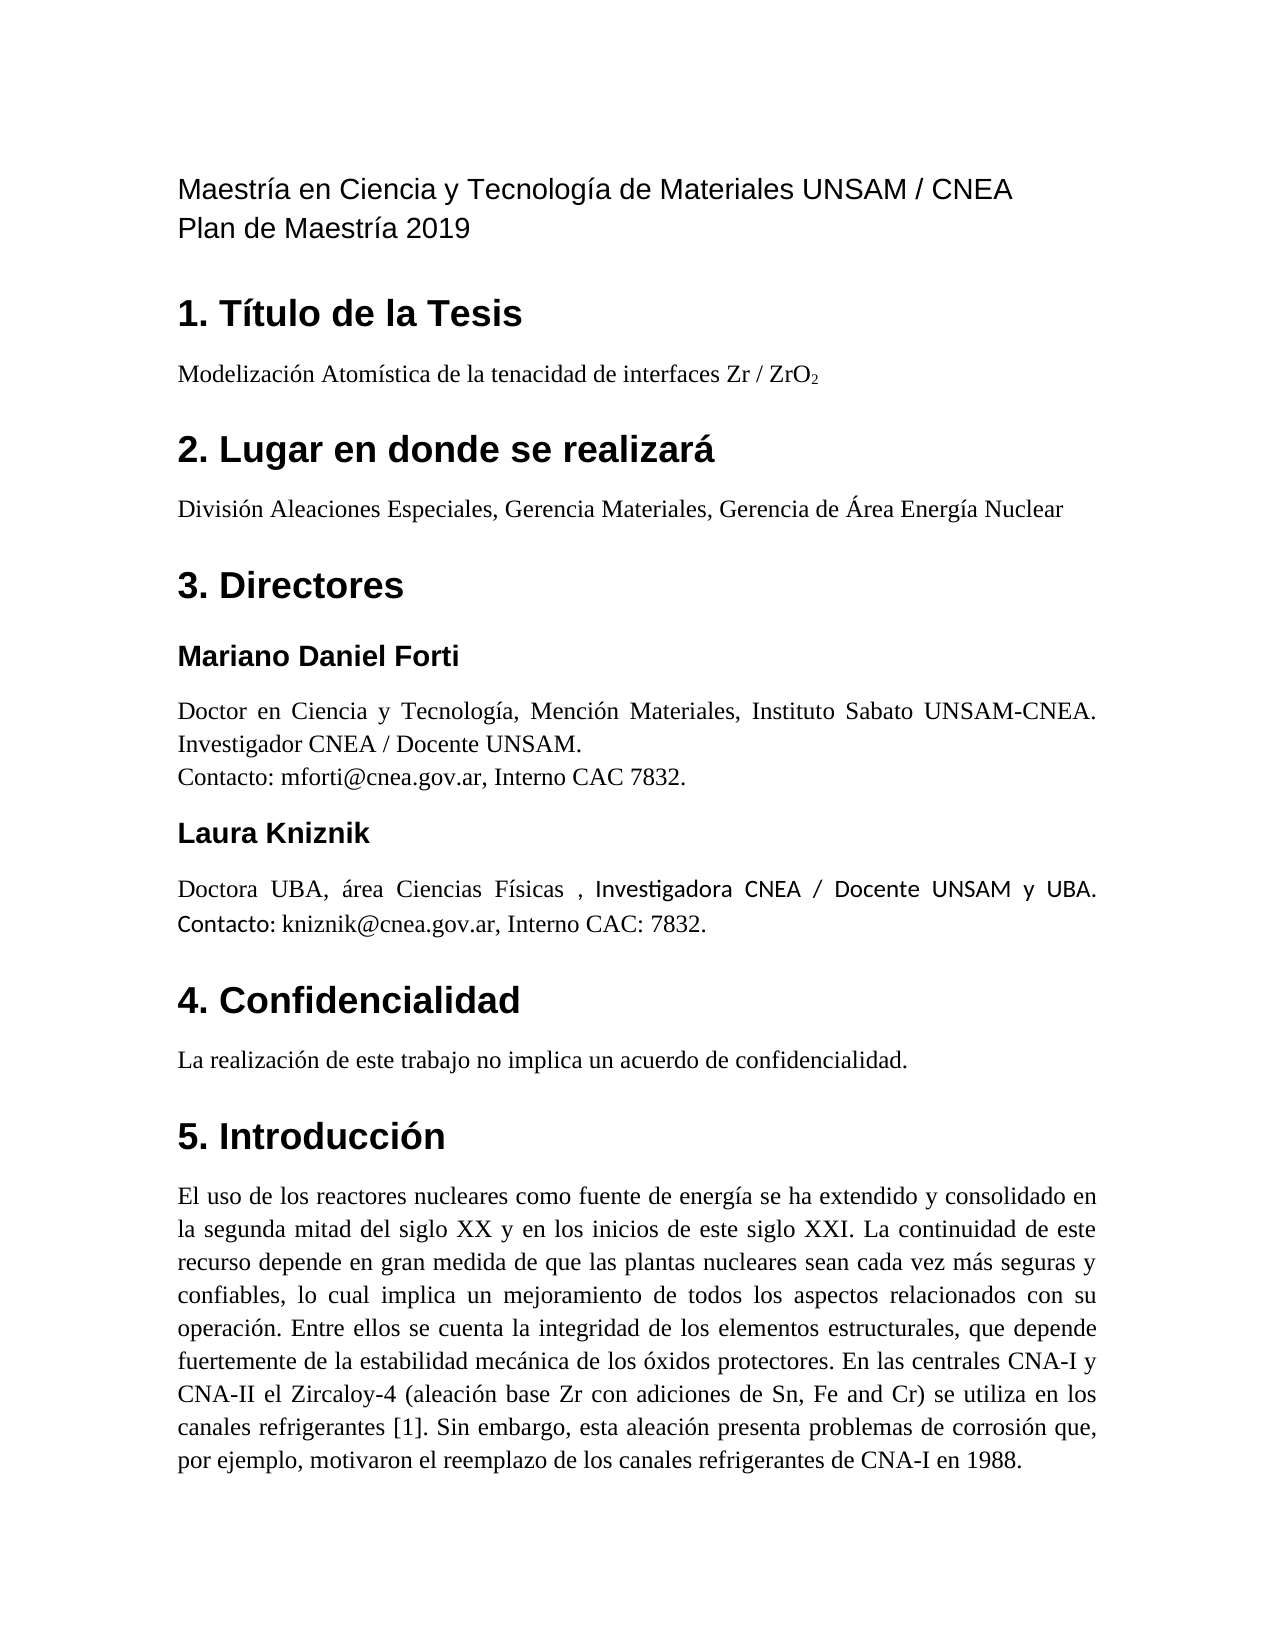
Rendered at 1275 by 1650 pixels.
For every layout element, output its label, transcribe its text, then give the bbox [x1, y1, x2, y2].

subtitle Introducción [177, 1114, 1098, 1157]
text Modelización Atomística de la tenacidad de interfaces Zr / ZrO2 [177, 359, 1098, 387]
subtitle Maestría en Ciencia y Tecnología de Materiales UNSAM / CNEA [177, 172, 1098, 206]
text División Aleaciones Especiales, Gerencia Materiales, Gerencia de Área Energía Nuclear [177, 494, 1098, 523]
subtitle Mariano Daniel Forti [177, 639, 1098, 672]
text El uso de los reactores nucleares como fuente de energía se ha extendido y consolidado en la segunda mitad del siglo XX y en los inicios de este siglo XXI. La continuidad de este recurso depende en gran medida de que las plantas nucleares sean cada vez más seguras y confiables, lo cual implica un mejoramiento de todos los aspectos relacionados con su operación. Entre ellos se cuenta la integridad de los elementos estructurales, que depende fuertemente de la estabilidad mecánica de los óxidos protectores. En las centrales CNA-I y CNA-II el Zircaloy-4 (aleación base Zr con adiciones de Sn, Fe and Cr) se utiliza en los canales refrigerantes [1]. Sin embargo, esta aleación presenta problemas de corrosión que, por ejemplo, motivaron el reemplazo de los canales refrigerantes de CNA-I en 1988. [177, 1181, 1098, 1474]
subtitle Directores [177, 563, 1098, 606]
subtitle Confidencialidad [177, 978, 1098, 1021]
text La realización de este trabajo no implica un acuerdo de confidencialidad. [177, 1045, 1098, 1074]
subtitle Título de la Tesis [177, 291, 1098, 334]
text Doctor en Ciencia y Tecnología, Mención Materiales, Instituto Sabato UNSAM-CNEA. Investigador CNEA / Docente UNSAM. [177, 696, 1098, 758]
text Doctora UBA, área Ciencias Físicas , Investigadora CNEA / Docente UNSAM y UBA. Contacto: kniznik@cnea.gov.ar, Interno CAC: 7832. [177, 873, 1098, 938]
subtitle Lugar en donde se realizará [177, 427, 1098, 470]
subtitle Laura Kniznik [177, 816, 1098, 849]
subtitle Plan de Maestría 2019 [177, 211, 1098, 244]
text Contacto: mforti@cnea.gov.ar, Interno CAC 7832. [177, 762, 1098, 791]
